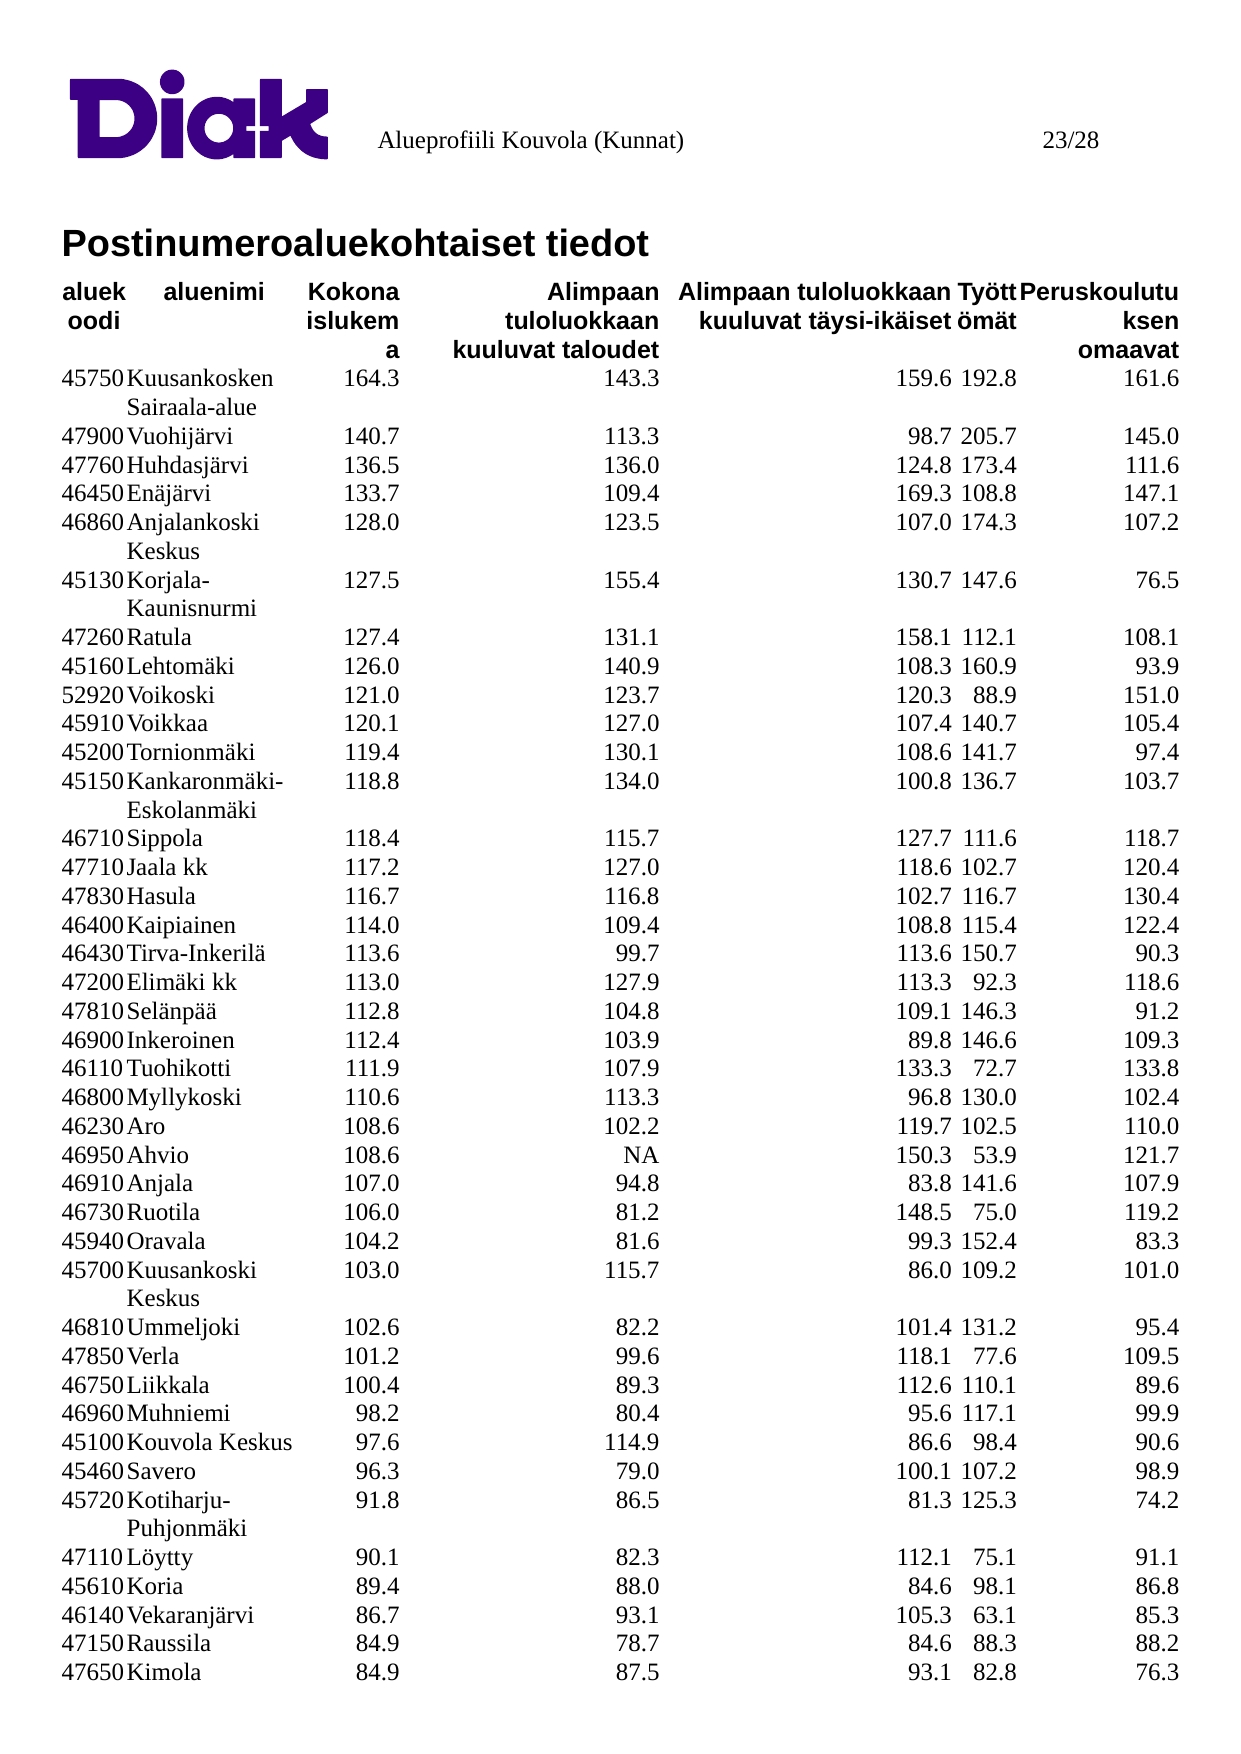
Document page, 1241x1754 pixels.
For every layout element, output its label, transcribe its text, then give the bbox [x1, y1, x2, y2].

table_cell 47900 [61, 421, 126, 450]
table_cell 150.7 [952, 939, 1017, 967]
table_cell 75.1 [952, 1542, 1017, 1571]
table_cell 107.0 [659, 507, 952, 565]
table_cell 107.2 [952, 1456, 1017, 1485]
table_cell 107.2 [1017, 507, 1179, 565]
table_cell 102.7 [659, 881, 952, 910]
table_cell 86.0 [659, 1255, 952, 1312]
table_cell 46750 [61, 1370, 126, 1398]
table_cell Tirva-Inkerilä [126, 939, 302, 967]
table_cell 47150 [61, 1629, 126, 1657]
table_cell 96.3 [302, 1456, 399, 1485]
table_cell 118.6 [1017, 967, 1179, 996]
table_cell Voikkaa [126, 709, 302, 737]
table_cell 89.6 [1017, 1370, 1179, 1398]
table_cell 107.9 [1017, 1169, 1179, 1197]
table_cell 140.9 [399, 651, 659, 680]
table_cell 47710 [61, 852, 126, 881]
table_cell 102.2 [399, 1111, 659, 1140]
table_cell Raussila [126, 1629, 302, 1657]
table_cell 101.0 [1017, 1255, 1179, 1312]
table_cell 85.3 [1017, 1600, 1179, 1628]
table_cell 95.4 [1017, 1312, 1179, 1341]
table_cell 133.8 [1017, 1054, 1179, 1082]
table_cell 45720 [61, 1485, 126, 1542]
table_cell 111.6 [952, 824, 1017, 852]
table_cell Kouvola Keskus [126, 1427, 302, 1456]
table_cell 100.8 [659, 766, 952, 823]
table_cell Inkeroinen [126, 1025, 302, 1053]
table_cell 108.6 [659, 737, 952, 766]
table_cell 127.9 [399, 967, 659, 996]
table_cell 108.8 [659, 910, 952, 938]
table_cell 84.9 [302, 1657, 399, 1686]
table_cell 81.3 [659, 1485, 952, 1542]
table_cell 45200 [61, 737, 126, 766]
table_cell 98.9 [1017, 1456, 1179, 1485]
table_cell 89.8 [659, 1025, 952, 1053]
table_cell 88.0 [399, 1571, 659, 1600]
table_cell 83.8 [659, 1169, 952, 1197]
table_cell 45910 [61, 709, 126, 737]
table_cell 140.7 [302, 421, 399, 450]
table_cell 53.9 [952, 1140, 1017, 1168]
table_cell Verla [126, 1341, 302, 1370]
table_cell Elimäki kk [126, 967, 302, 996]
table_cell 110.6 [302, 1082, 399, 1111]
table_cell 47650 [61, 1657, 126, 1686]
table_cell 107.9 [399, 1054, 659, 1082]
table_cell 72.7 [952, 1054, 1017, 1082]
table_cell 46860 [61, 507, 126, 565]
table_cell 131.2 [952, 1312, 1017, 1341]
table_cell Muhniemi [126, 1399, 302, 1427]
table_cell 81.6 [399, 1226, 659, 1255]
table_cell 90.3 [1017, 939, 1179, 967]
table_cell 107.4 [659, 709, 952, 737]
table_cell 91.1 [1017, 1542, 1179, 1571]
table_cell 109.4 [399, 479, 659, 507]
table_cell 104.8 [399, 996, 659, 1025]
table_cell Ahvio [126, 1140, 302, 1168]
table_cell 130.4 [1017, 881, 1179, 910]
table_cell Tuohikotti [126, 1054, 302, 1082]
table_cell 136.7 [952, 766, 1017, 823]
table_cell 143.3 [399, 364, 659, 421]
table_cell 99.3 [659, 1226, 952, 1255]
table_cell Kankaronmäki-Eskolanmäki [126, 766, 302, 823]
table_cell 112.8 [302, 996, 399, 1025]
table_cell 141.6 [952, 1169, 1017, 1197]
table_cell 147.1 [1017, 479, 1179, 507]
table_cell 127.7 [659, 824, 952, 852]
table_cell 88.3 [952, 1629, 1017, 1657]
table_header Työttömät [952, 277, 1017, 363]
table_cell 45460 [61, 1456, 126, 1485]
table_cell 130.7 [659, 565, 952, 622]
table_cell 120.4 [1017, 852, 1179, 881]
table_cell 108.6 [302, 1111, 399, 1140]
table_cell Lehtomäki [126, 651, 302, 680]
table_cell Vuohijärvi [126, 421, 302, 450]
table_cell 105.4 [1017, 709, 1179, 737]
table_cell 145.0 [1017, 421, 1179, 450]
table_header Alimpaan tuloluokkaan kuuluvat täysi-ikäiset [659, 277, 952, 363]
table_cell 123.5 [399, 507, 659, 565]
table_cell 133.3 [659, 1054, 952, 1082]
table_cell 101.2 [302, 1341, 399, 1370]
table_cell 46450 [61, 479, 126, 507]
table_cell 118.4 [302, 824, 399, 852]
table_cell 105.3 [659, 1600, 952, 1628]
table_cell 47830 [61, 881, 126, 910]
table_cell 108.6 [302, 1140, 399, 1168]
table_cell Kuusankoski Keskus [126, 1255, 302, 1312]
table_cell 151.0 [1017, 680, 1179, 708]
table_cell 126.0 [302, 651, 399, 680]
table_cell 82.8 [952, 1657, 1017, 1686]
table_cell 140.7 [952, 709, 1017, 737]
table_cell 112.1 [952, 622, 1017, 651]
table_cell 113.6 [659, 939, 952, 967]
table_cell 112.6 [659, 1370, 952, 1398]
table_cell 192.8 [952, 364, 1017, 421]
table_cell 84.6 [659, 1571, 952, 1600]
table_cell Anjalankoski Keskus [126, 507, 302, 565]
table_cell 45610 [61, 1571, 126, 1600]
table_cell 109.2 [952, 1255, 1017, 1312]
table_cell 113.3 [399, 1082, 659, 1111]
table_cell 100.1 [659, 1456, 952, 1485]
table_cell 130.1 [399, 737, 659, 766]
table_cell 46810 [61, 1312, 126, 1341]
table_cell 86.7 [302, 1600, 399, 1628]
table_cell 113.3 [399, 421, 659, 450]
table_cell 107.0 [302, 1169, 399, 1197]
table_header aluekoodi [61, 277, 126, 363]
table_cell 47760 [61, 450, 126, 478]
table_cell Hasula [126, 881, 302, 910]
table_cell 91.8 [302, 1485, 399, 1542]
table_cell 87.5 [399, 1657, 659, 1686]
table_cell 98.4 [952, 1427, 1017, 1456]
table_cell 82.2 [399, 1312, 659, 1341]
table_cell Myllykoski [126, 1082, 302, 1111]
table_cell 46800 [61, 1082, 126, 1111]
table_cell 46110 [61, 1054, 126, 1082]
table_cell 121.0 [302, 680, 399, 708]
table_cell 108.3 [659, 651, 952, 680]
table_cell 52920 [61, 680, 126, 708]
table_cell Kaipiainen [126, 910, 302, 938]
table_cell 125.3 [952, 1485, 1017, 1542]
table_cell 115.4 [952, 910, 1017, 938]
table_cell 45130 [61, 565, 126, 622]
table_cell 86.8 [1017, 1571, 1179, 1600]
table_cell 98.7 [659, 421, 952, 450]
table_cell 117.2 [302, 852, 399, 881]
table_cell 146.6 [952, 1025, 1017, 1053]
table_cell 113.3 [659, 967, 952, 996]
table_cell 113.0 [302, 967, 399, 996]
table_cell 131.1 [399, 622, 659, 651]
table_cell 45750 [61, 364, 126, 421]
table_cell 108.1 [1017, 622, 1179, 651]
table_cell 112.4 [302, 1025, 399, 1053]
table_cell 146.3 [952, 996, 1017, 1025]
table_cell 119.7 [659, 1111, 952, 1140]
table_cell 80.4 [399, 1399, 659, 1427]
table_cell 119.2 [1017, 1197, 1179, 1226]
table_cell 120.1 [302, 709, 399, 737]
table_cell 88.9 [952, 680, 1017, 708]
table_cell 152.4 [952, 1226, 1017, 1255]
table_cell 102.5 [952, 1111, 1017, 1140]
table_cell 102.7 [952, 852, 1017, 881]
table_cell 109.3 [1017, 1025, 1179, 1053]
table_cell 108.8 [952, 479, 1017, 507]
table_cell 99.7 [399, 939, 659, 967]
table_header aluenimi [126, 277, 302, 363]
table_cell 130.0 [952, 1082, 1017, 1111]
table_cell 127.5 [302, 565, 399, 622]
table_cell 109.4 [399, 910, 659, 938]
table_cell 123.7 [399, 680, 659, 708]
table_cell 83.3 [1017, 1226, 1179, 1255]
table_cell 109.1 [659, 996, 952, 1025]
table_cell 136.0 [399, 450, 659, 478]
table_cell 84.6 [659, 1629, 952, 1657]
table_cell Voikoski [126, 680, 302, 708]
table_cell 122.4 [1017, 910, 1179, 938]
table_cell 118.8 [302, 766, 399, 823]
table_cell 158.1 [659, 622, 952, 651]
table_cell 113.6 [302, 939, 399, 967]
table_cell 90.1 [302, 1542, 399, 1571]
table_cell 77.6 [952, 1341, 1017, 1370]
table_cell 205.7 [952, 421, 1017, 450]
table_cell 148.5 [659, 1197, 952, 1226]
table_cell 160.9 [952, 651, 1017, 680]
table_cell Aro [126, 1111, 302, 1140]
table_cell Huhdasjärvi [126, 450, 302, 478]
table_cell 115.7 [399, 1255, 659, 1312]
table_cell 173.4 [952, 450, 1017, 478]
table_cell 46400 [61, 910, 126, 938]
table_cell NA [399, 1140, 659, 1168]
table_cell Koria [126, 1571, 302, 1600]
table_cell 110.1 [952, 1370, 1017, 1398]
table_cell 121.7 [1017, 1140, 1179, 1168]
table_cell 91.2 [1017, 996, 1179, 1025]
table_cell 164.3 [302, 364, 399, 421]
table_cell 82.3 [399, 1542, 659, 1571]
table_cell Sippola [126, 824, 302, 852]
table_cell 115.7 [399, 824, 659, 852]
table_cell 63.1 [952, 1600, 1017, 1628]
table_cell 116.7 [302, 881, 399, 910]
table_cell 98.2 [302, 1399, 399, 1427]
table_cell 128.0 [302, 507, 399, 565]
table_cell 99.9 [1017, 1399, 1179, 1427]
table_cell 75.0 [952, 1197, 1017, 1226]
table_cell Ratula [126, 622, 302, 651]
table_cell 116.7 [952, 881, 1017, 910]
table_cell 127.4 [302, 622, 399, 651]
table_cell 127.0 [399, 709, 659, 737]
table_cell 47850 [61, 1341, 126, 1370]
table_cell 114.0 [302, 910, 399, 938]
table_cell 84.9 [302, 1629, 399, 1657]
table_cell 169.3 [659, 479, 952, 507]
table_cell 94.8 [399, 1169, 659, 1197]
table_cell 103.0 [302, 1255, 399, 1312]
table_cell 136.5 [302, 450, 399, 478]
table_cell 88.2 [1017, 1629, 1179, 1657]
table_cell 100.4 [302, 1370, 399, 1398]
table_cell Kuusankosken Sairaala-alue [126, 364, 302, 421]
table_cell 45160 [61, 651, 126, 680]
table_cell Korjala-Kaunisnurmi [126, 565, 302, 622]
table_cell Jaala kk [126, 852, 302, 881]
table_cell 46140 [61, 1600, 126, 1628]
table_cell 93.9 [1017, 651, 1179, 680]
table_cell Kotiharju-Puhjonmäki [126, 1485, 302, 1542]
table_cell 45150 [61, 766, 126, 823]
table_cell 120.3 [659, 680, 952, 708]
table_header Kokonaislukema [302, 277, 399, 363]
table_cell 101.4 [659, 1312, 952, 1341]
table_cell Selänpää [126, 996, 302, 1025]
table_cell 46430 [61, 939, 126, 967]
table_cell 47810 [61, 996, 126, 1025]
table_cell Enäjärvi [126, 479, 302, 507]
table_cell Savero [126, 1456, 302, 1485]
table_cell 124.8 [659, 450, 952, 478]
table_cell 150.3 [659, 1140, 952, 1168]
table_cell 118.6 [659, 852, 952, 881]
table_cell 109.5 [1017, 1341, 1179, 1370]
table_cell 141.7 [952, 737, 1017, 766]
table_cell Kimola [126, 1657, 302, 1686]
table_cell Oravala [126, 1226, 302, 1255]
table_cell 45700 [61, 1255, 126, 1312]
table_cell 133.7 [302, 479, 399, 507]
table_cell 97.6 [302, 1427, 399, 1456]
table_cell 46910 [61, 1169, 126, 1197]
table_cell 96.8 [659, 1082, 952, 1111]
table_cell 127.0 [399, 852, 659, 881]
table_cell 92.3 [952, 967, 1017, 996]
table_cell 106.0 [302, 1197, 399, 1226]
table_cell 174.3 [952, 507, 1017, 565]
table_cell 97.4 [1017, 737, 1179, 766]
table_cell 147.6 [952, 565, 1017, 622]
table_cell 134.0 [399, 766, 659, 823]
table_cell 79.0 [399, 1456, 659, 1485]
table_cell Ummeljoki [126, 1312, 302, 1341]
table_cell 47200 [61, 967, 126, 996]
table_cell 93.1 [399, 1600, 659, 1628]
table_cell 103.9 [399, 1025, 659, 1053]
table_cell 111.6 [1017, 450, 1179, 478]
table_cell 116.8 [399, 881, 659, 910]
table_cell 46950 [61, 1140, 126, 1168]
table_cell 74.2 [1017, 1485, 1179, 1542]
table_cell 93.1 [659, 1657, 952, 1686]
table_cell 95.6 [659, 1399, 952, 1427]
table_header Peruskoulutuksen omaavat [1017, 277, 1179, 363]
table_cell 155.4 [399, 565, 659, 622]
table_cell 76.3 [1017, 1657, 1179, 1686]
table_cell 46230 [61, 1111, 126, 1140]
table_cell 112.1 [659, 1542, 952, 1571]
table_cell 103.7 [1017, 766, 1179, 823]
table_cell 111.9 [302, 1054, 399, 1082]
table_cell 86.6 [659, 1427, 952, 1456]
table_cell 118.1 [659, 1341, 952, 1370]
table_cell 90.6 [1017, 1427, 1179, 1456]
table_cell 119.4 [302, 737, 399, 766]
table_cell 114.9 [399, 1427, 659, 1456]
table_cell 161.6 [1017, 364, 1179, 421]
table_cell 86.5 [399, 1485, 659, 1542]
table_cell 99.6 [399, 1341, 659, 1370]
subtitle Postinumeroaluekohtaiset tiedot [61, 221, 1179, 265]
table_cell 76.5 [1017, 565, 1179, 622]
table_cell 47110 [61, 1542, 126, 1571]
table_cell Tornionmäki [126, 737, 302, 766]
table_cell 45940 [61, 1226, 126, 1255]
table_cell 45100 [61, 1427, 126, 1456]
table_cell 89.4 [302, 1571, 399, 1600]
table_header Alimpaan tuloluokkaan kuuluvat taloudet [399, 277, 659, 363]
table_cell 118.7 [1017, 824, 1179, 852]
table_cell 89.3 [399, 1370, 659, 1398]
table_cell 117.1 [952, 1399, 1017, 1427]
table_cell 78.7 [399, 1629, 659, 1657]
table_cell 46730 [61, 1197, 126, 1226]
table_cell Liikkala [126, 1370, 302, 1398]
table_cell 102.4 [1017, 1082, 1179, 1111]
table_cell 81.2 [399, 1197, 659, 1226]
table_cell 159.6 [659, 364, 952, 421]
table_cell Vekaranjärvi [126, 1600, 302, 1628]
table_cell 46710 [61, 824, 126, 852]
table_cell 47260 [61, 622, 126, 651]
table_cell Löytty [126, 1542, 302, 1571]
table_cell 110.0 [1017, 1111, 1179, 1140]
table_cell Ruotila [126, 1197, 302, 1226]
table_cell 46900 [61, 1025, 126, 1053]
table_cell Anjala [126, 1169, 302, 1197]
table_cell 104.2 [302, 1226, 399, 1255]
table_cell 102.6 [302, 1312, 399, 1341]
table_cell 46960 [61, 1399, 126, 1427]
table_cell 98.1 [952, 1571, 1017, 1600]
